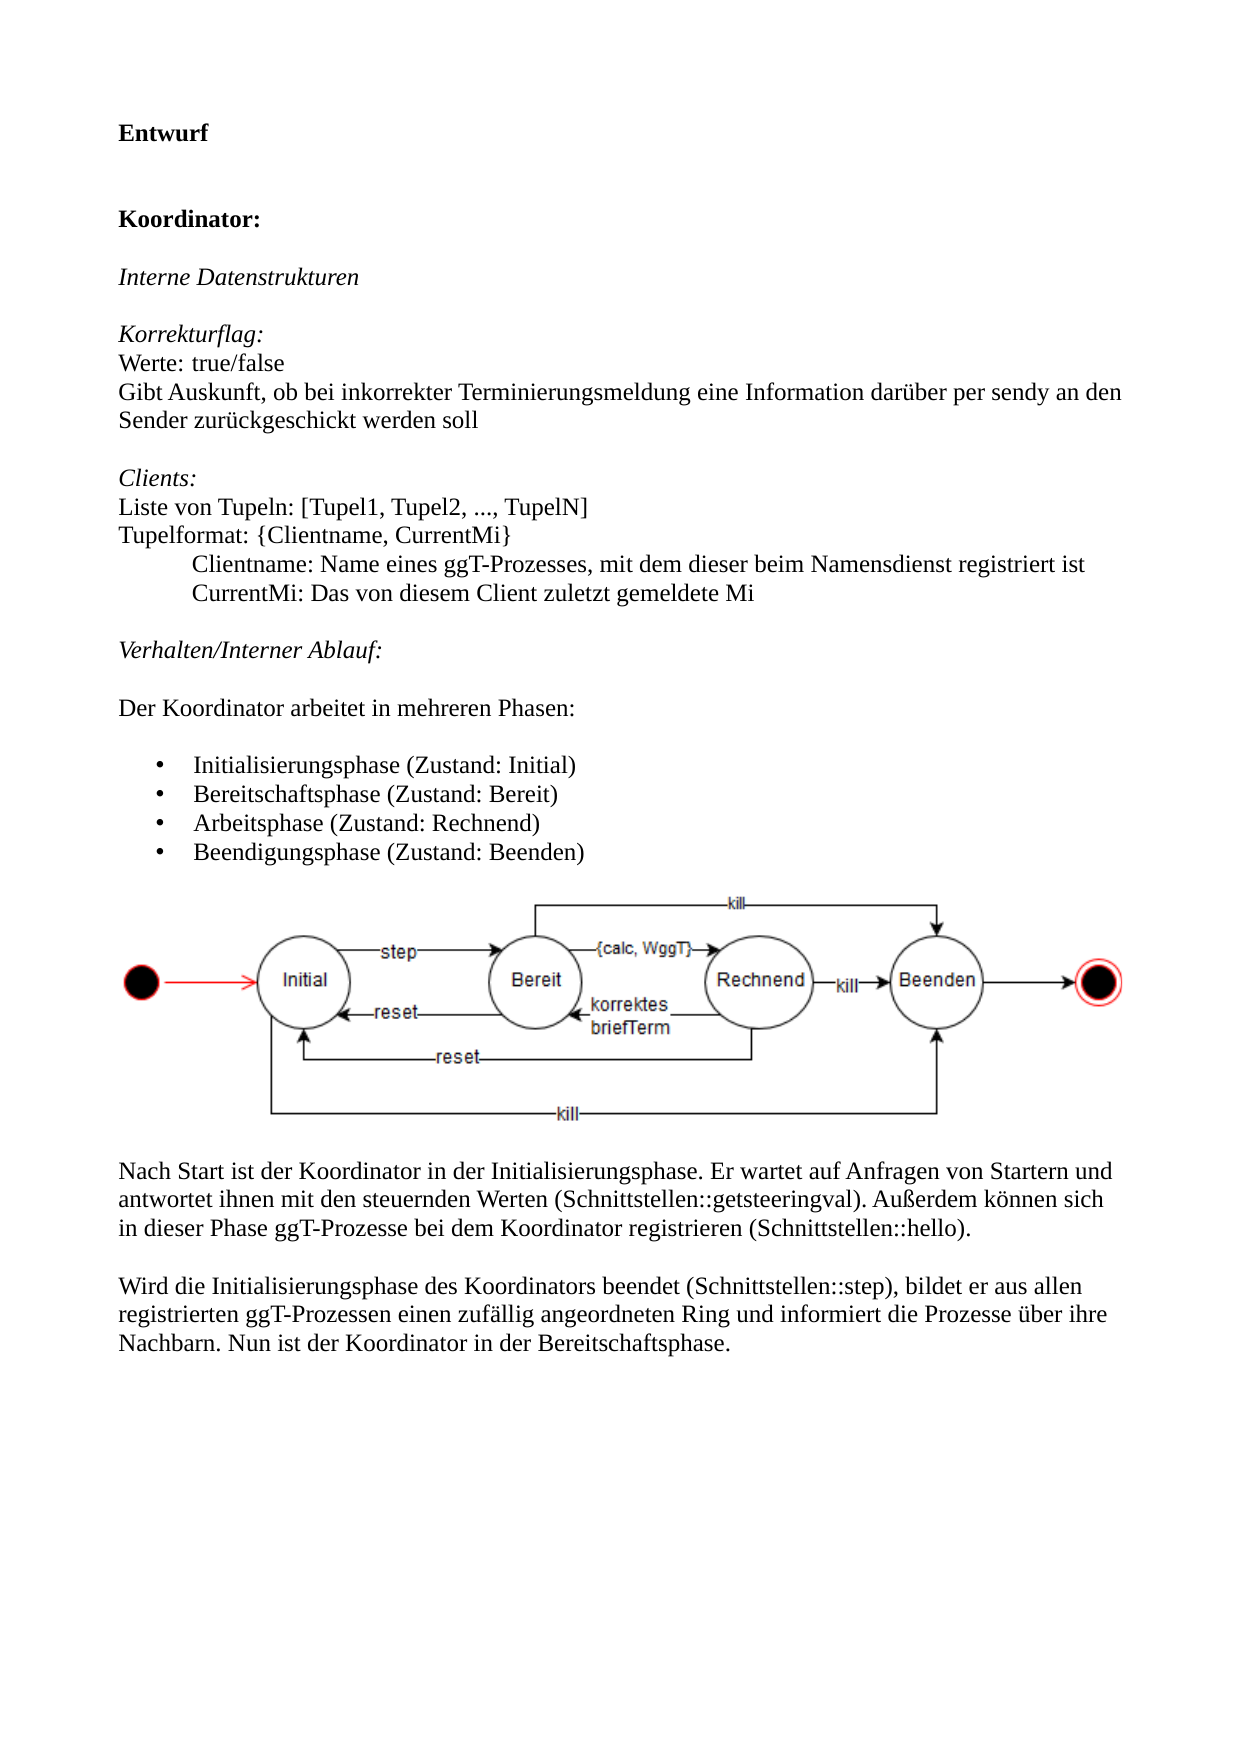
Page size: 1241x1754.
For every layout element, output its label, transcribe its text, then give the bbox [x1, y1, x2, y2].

text Interne Datenstrukturen [118, 262, 1122, 291]
text Korrekturflag: [118, 319, 1122, 348]
text Koordinator: [118, 204, 1122, 233]
picture [118, 894, 1123, 1127]
list Arbeitsphase (Zustand: Rechnend) [156, 808, 1122, 837]
text Verhalten/Interner Ablauf: [118, 636, 1122, 664]
text Der Koordinator arbeitet in mehreren Phasen: [118, 693, 1122, 722]
text Clients: [118, 463, 1122, 492]
list Beendigungsphase (Zustand: Beenden) [156, 837, 1122, 866]
list Bereitschaftsphase (Zustand: Bereit) [156, 779, 1122, 808]
text Nach Start ist der Koordinator in der Initialisierungsphase. Er wartet auf Anfragen von Startern und antwortet ihnen mit den steuernden Werten (Schnittstellen::getsteeringval). Außerdem können sich in dieser Phase ggT-Prozesse bei dem Koordinator registrieren (Schnittstellen::hello). [118, 1156, 1122, 1242]
text Werte: true/false [118, 348, 1122, 377]
list Initialisierungsphase (Zustand: Initial) [156, 751, 1122, 779]
text Liste von Tupeln: [Tupel1, Tupel2, ..., TupelN] [118, 492, 1122, 521]
text Clientname: Name eines ggT-Prozesses, mit dem dieser beim Namensdienst registriert ist [118, 549, 1122, 578]
text Entwurf [118, 118, 1122, 147]
text Tupelformat: {Clientname, CurrentMi} [118, 521, 1122, 549]
text Gibt Auskunft, ob bei inkorrekter Terminierungsmeldung eine Information darüber per sendy an den Sender zurückgeschickt werden soll [118, 377, 1122, 434]
text Wird die Initialisierungsphase des Koordinators beendet (Schnittstellen::step), bildet er aus allen registrierten ggT-Prozessen einen zufällig angeordneten Ring und informiert die Prozesse über ihre Nachbarn. Nun ist der Koordinator in der Bereitschaftsphase. [118, 1271, 1122, 1357]
text CurrentMi: Das von diesem Client zuletzt gemeldete Mi [118, 578, 1122, 607]
